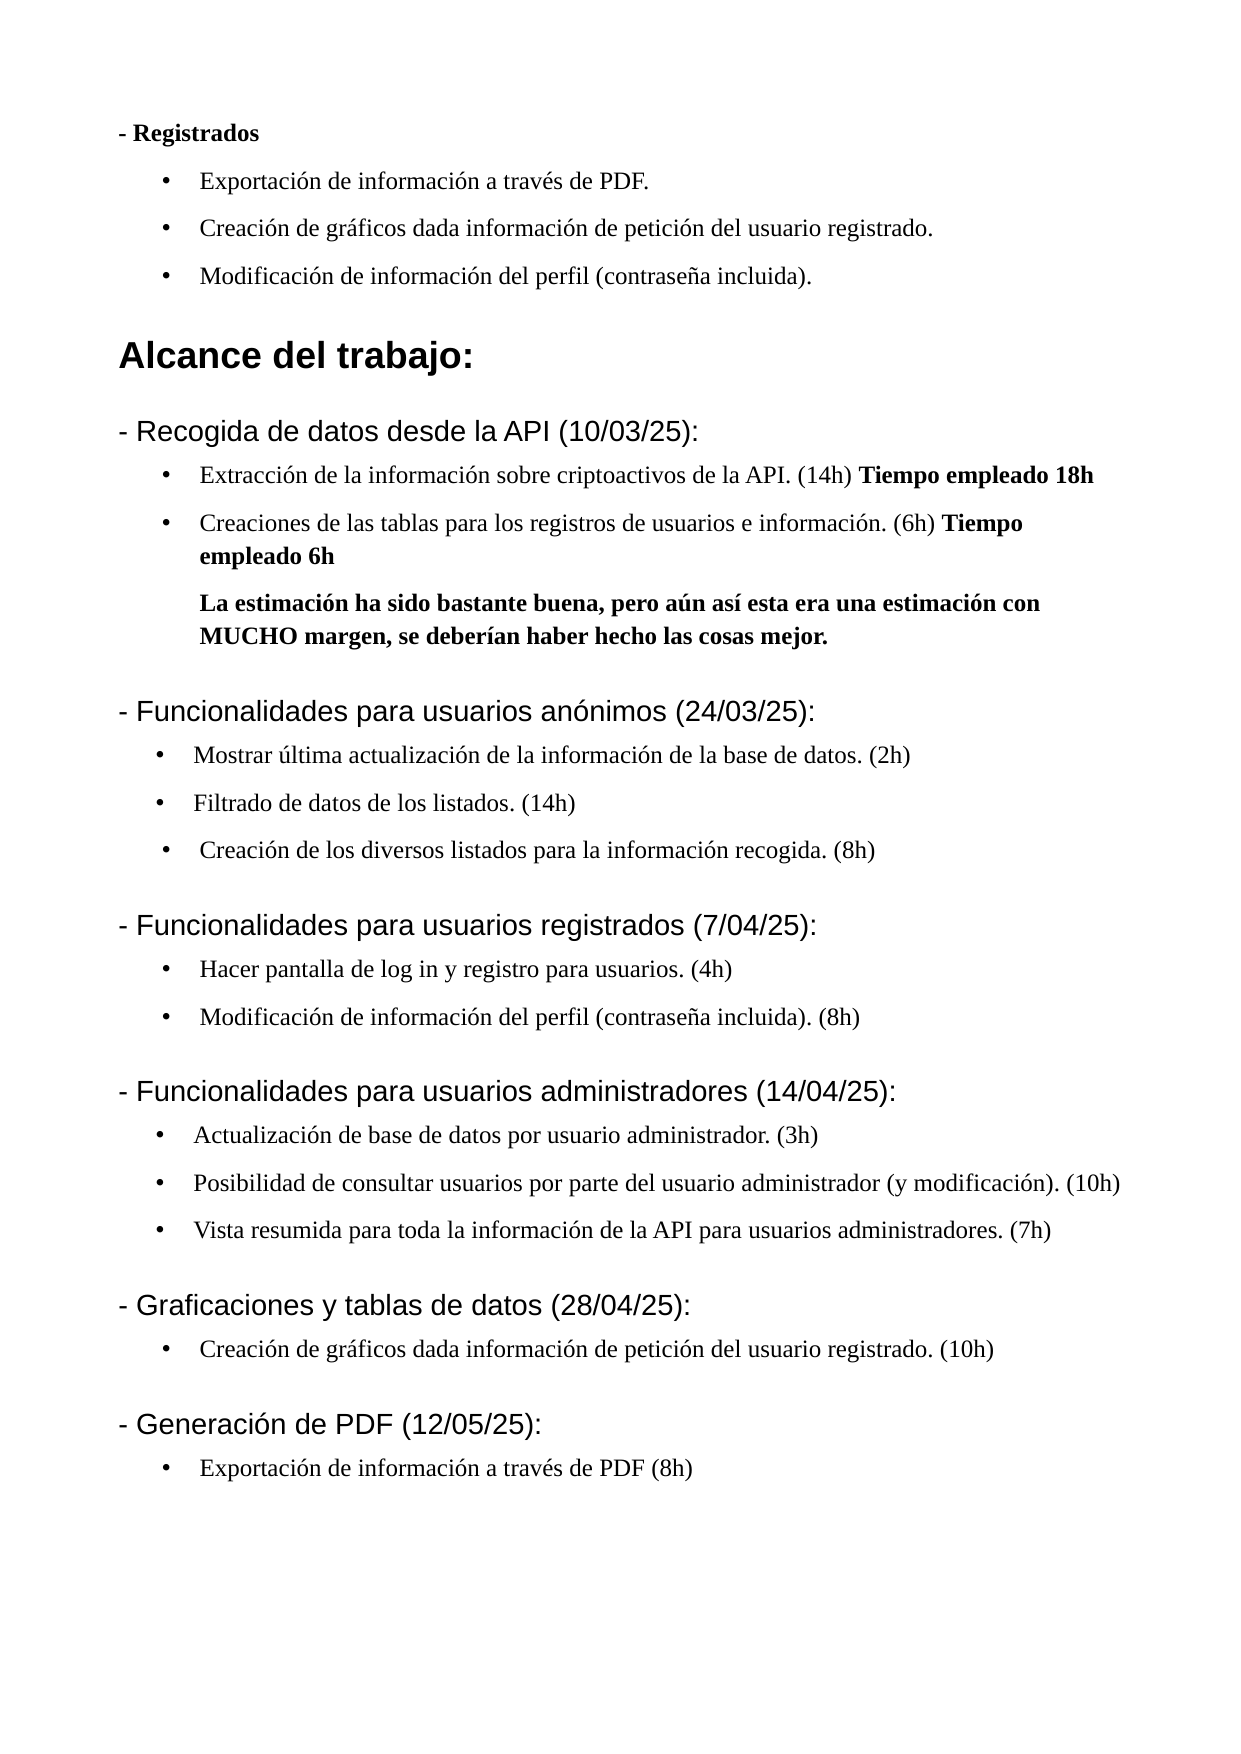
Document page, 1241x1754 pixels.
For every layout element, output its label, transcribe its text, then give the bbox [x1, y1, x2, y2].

list Modificación de información del perfil (contraseña incluida). (8h) [162, 1002, 1122, 1030]
list Creación de gráficos dada información de petición del usuario registrado. [162, 213, 1122, 242]
list Exportación de información a través de PDF. [162, 166, 1122, 194]
subtitle - Generación de PDF (12/05/25): [118, 1407, 1122, 1440]
list Creación de los diversos listados para la información recogida. (8h) [162, 835, 1122, 864]
subtitle - Funcionalidades para usuarios administradores (14/04/25): [118, 1074, 1122, 1108]
list La estimación ha sido bastante buena, pero aún así esta era una estimación con MUCHO margen, se deberían haber hecho las cosas mejor. [162, 588, 1122, 650]
subtitle - Funcionalidades para usuarios anónimos (24/03/25): [118, 694, 1122, 728]
list Vista resumida para toda la información de la API para usuarios administradores. (7h) [156, 1215, 1122, 1244]
list Posibilidad de consultar usuarios por parte del usuario administrador (y modificación). (10h) [156, 1168, 1122, 1197]
subtitle - Recogida de datos desde la API (10/03/25): [118, 414, 1122, 448]
list Extracción de la información sobre criptoactivos de la API. (14h) Tiempo empleado 18h [162, 460, 1122, 489]
list Exportación de información a través de PDF (8h) [162, 1453, 1122, 1481]
list Actualización de base de datos por usuario administrador. (3h) [156, 1120, 1122, 1149]
list Mostrar última actualización de la información de la base de datos. (2h) [156, 740, 1122, 769]
text - Registrados [118, 118, 1122, 147]
list Filtrado de datos de los listados. (14h) [156, 788, 1122, 816]
list Hacer pantalla de log in y registro para usuarios. (4h) [162, 954, 1122, 983]
list Creación de gráficos dada información de petición del usuario registrado. (10h) [162, 1334, 1122, 1363]
subtitle - Graficaciones y tablas de datos (28/04/25): [118, 1288, 1122, 1322]
subtitle - Funcionalidades para usuarios registrados (7/04/25): [118, 908, 1122, 941]
subtitle Alcance del trabajo: [118, 333, 1122, 377]
list Modificación de información del perfil (contraseña incluida). [162, 261, 1122, 290]
list Creaciones de las tablas para los registros de usuarios e información. (6h) Tiempo empleado 6h [162, 508, 1122, 569]
